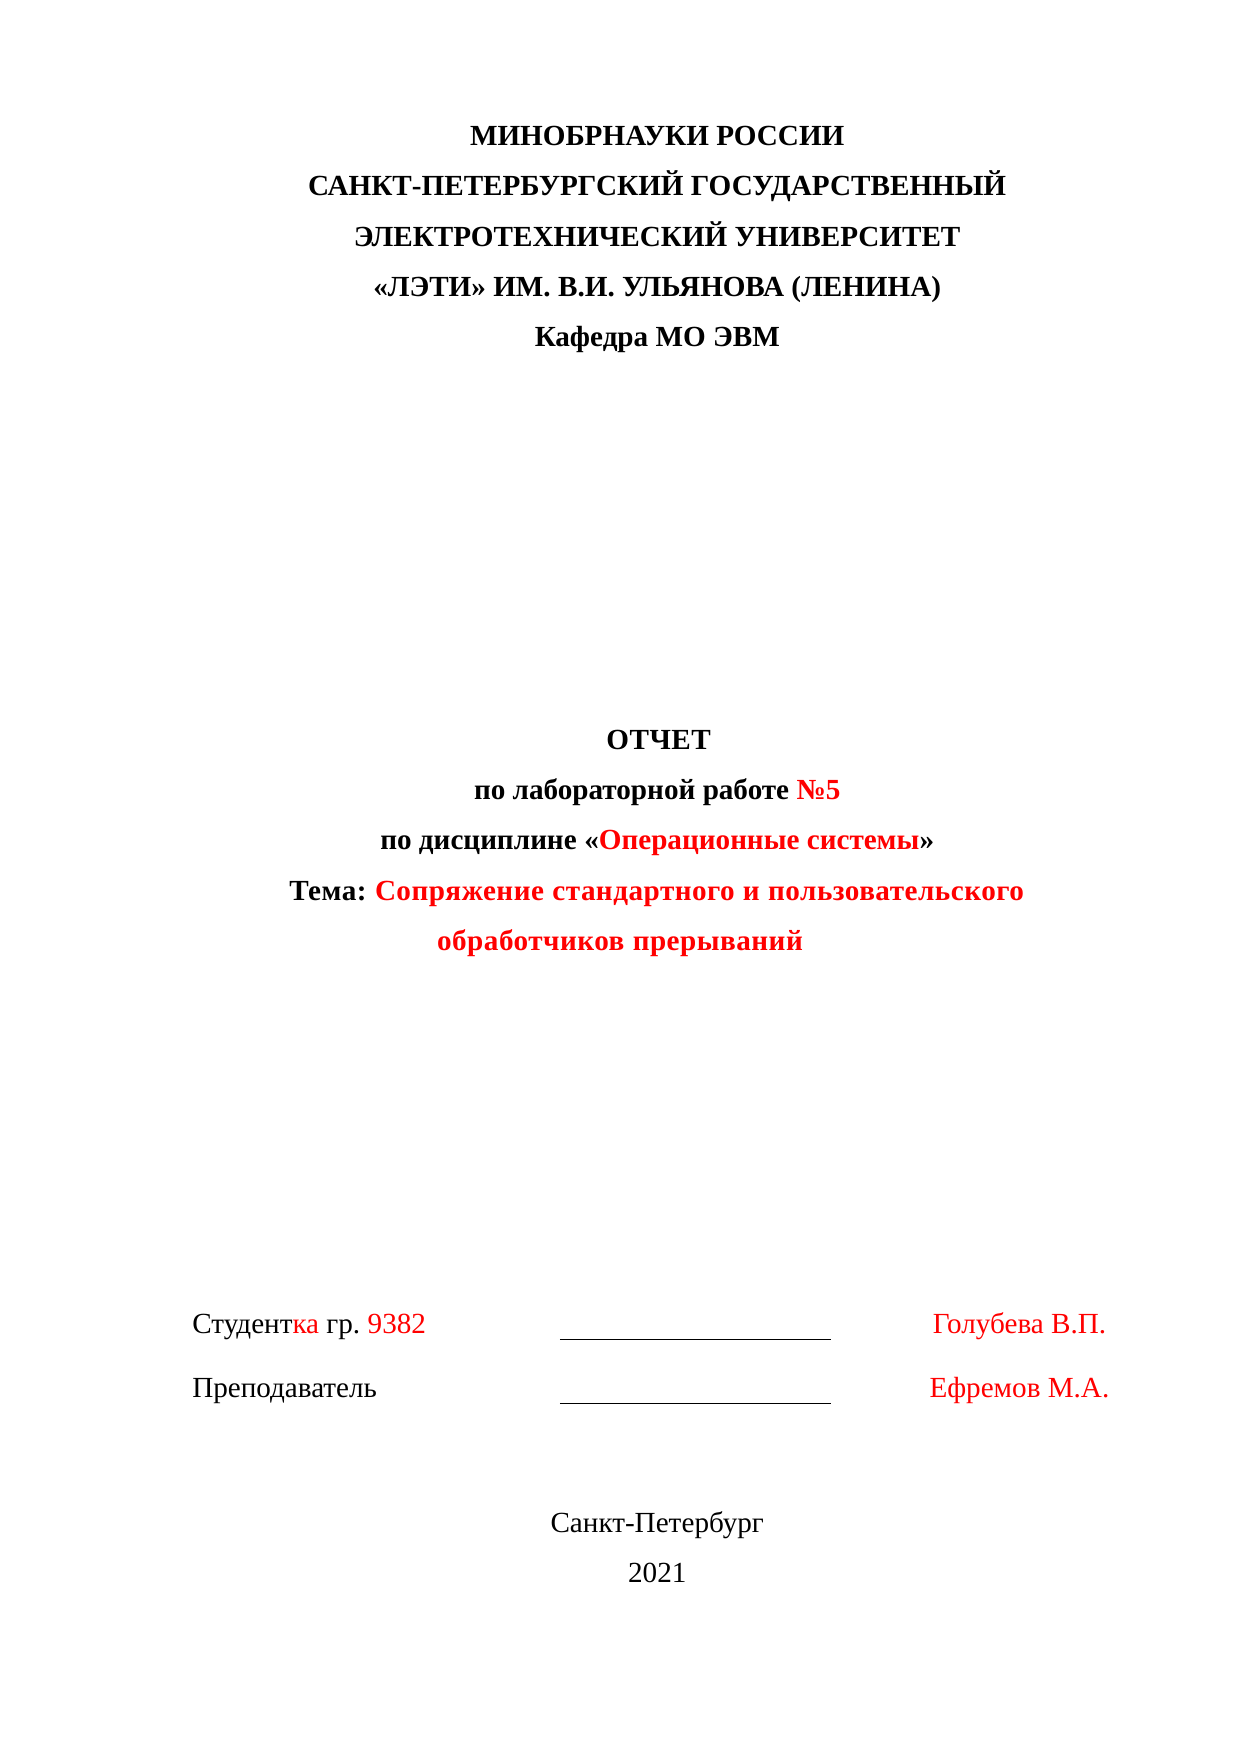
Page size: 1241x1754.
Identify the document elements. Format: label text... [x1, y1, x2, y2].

text Тема: Сопряжение стандартного и пользовательского обработчиков прерываний [118, 873, 1122, 957]
text по дисциплине «Операционные системы» [118, 822, 1122, 856]
table_header [560, 1275, 831, 1339]
table_cell Преподаватель [107, 1339, 560, 1403]
text по лабораторной работе №5 [118, 772, 1122, 806]
text отчет [118, 722, 1122, 755]
table_header Студентка гр. 9382 [107, 1275, 560, 1339]
table_header Голубева В.П. [831, 1275, 1133, 1339]
text Санкт-Петербургский государственный [118, 168, 1122, 202]
text 2021 [118, 1555, 1122, 1589]
table_cell Ефремов М.А. [831, 1339, 1133, 1403]
text электротехнический университет [118, 219, 1122, 252]
text «ЛЭТИ» им. В.И. Ульянова (Ленина) [118, 269, 1122, 303]
text Кафедра МО ЭВМ [118, 319, 1122, 353]
text МИНОБРНАУКИ РОССИИ [118, 118, 1122, 152]
text Санкт-Петербург [118, 1505, 1122, 1538]
table_cell [560, 1340, 831, 1403]
